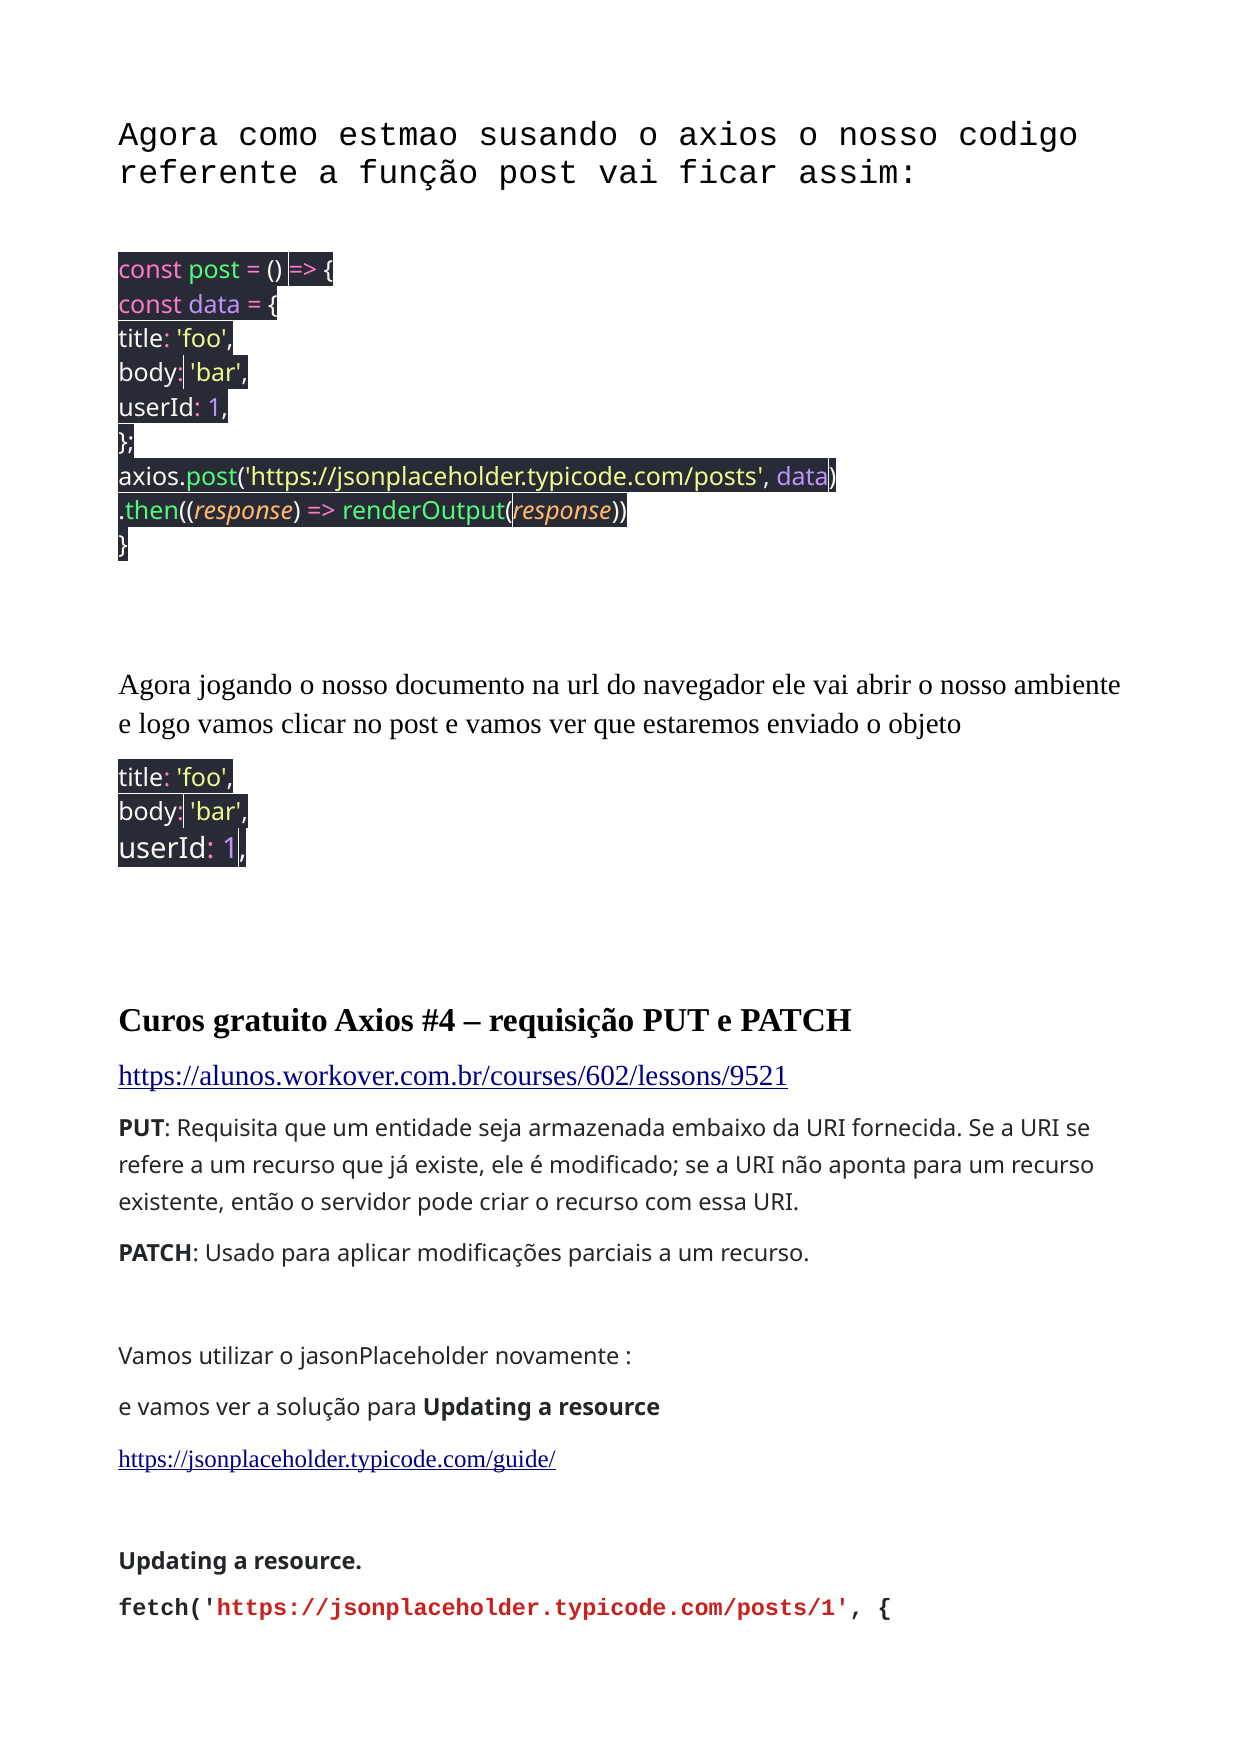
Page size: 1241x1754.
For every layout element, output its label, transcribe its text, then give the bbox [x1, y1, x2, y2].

text const post = () => { [118, 252, 1122, 286]
text PUT: Requisita que um entidade seja armazenada embaixo da URI fornecida. Se a URI se refere a um recurso que já existe, ele é modificado; se a URI não aponta para um recurso existente, então o servidor pode criar o recurso com essa URI. [118, 1112, 1122, 1217]
text https://jsonplaceholder.typicode.com/guide/ [118, 1442, 1122, 1474]
text .then((response) => renderOutput(response)) [118, 492, 1122, 527]
text Curos gratuito Axios #4 – requisição PUT e PATCH [118, 1000, 1122, 1038]
text fetch('https://jsonplaceholder.typicode.com/posts/1', { [118, 1596, 1122, 1622]
text body: 'bar', [118, 355, 1122, 389]
text }; [118, 423, 1122, 458]
text e vamos ver a solução para Updating a resource [118, 1391, 1122, 1422]
text title: 'foo', [118, 759, 1122, 793]
text userId: 1, [118, 389, 1122, 423]
text const data = { [118, 286, 1122, 320]
text Updating a resource. [118, 1544, 1122, 1577]
text userId: 1, [118, 828, 1122, 867]
text axios.post('https://jsonplaceholder.typicode.com/posts', data) [118, 458, 1122, 492]
text https://alunos.workover.com.br/courses/602/lessons/9521 [118, 1058, 1122, 1092]
text Vamos utilizar o jasonPlaceholder novamente : [118, 1339, 1122, 1371]
text body: 'bar', [118, 793, 1122, 828]
text PATCH: Usado para aplicar modificações parciais a um recurso. [118, 1236, 1122, 1268]
text } [118, 527, 1122, 561]
text title: 'foo', [118, 320, 1122, 355]
text Agora como estmao susando o axios o nosso codigo referente a função post vai ficar assim: [118, 118, 1122, 194]
text Agora jogando o nosso documento na url do navegador ele vai abrir o nosso ambiente e logo vamos clicar no post e vamos ver que estaremos enviado o objeto [118, 667, 1122, 739]
